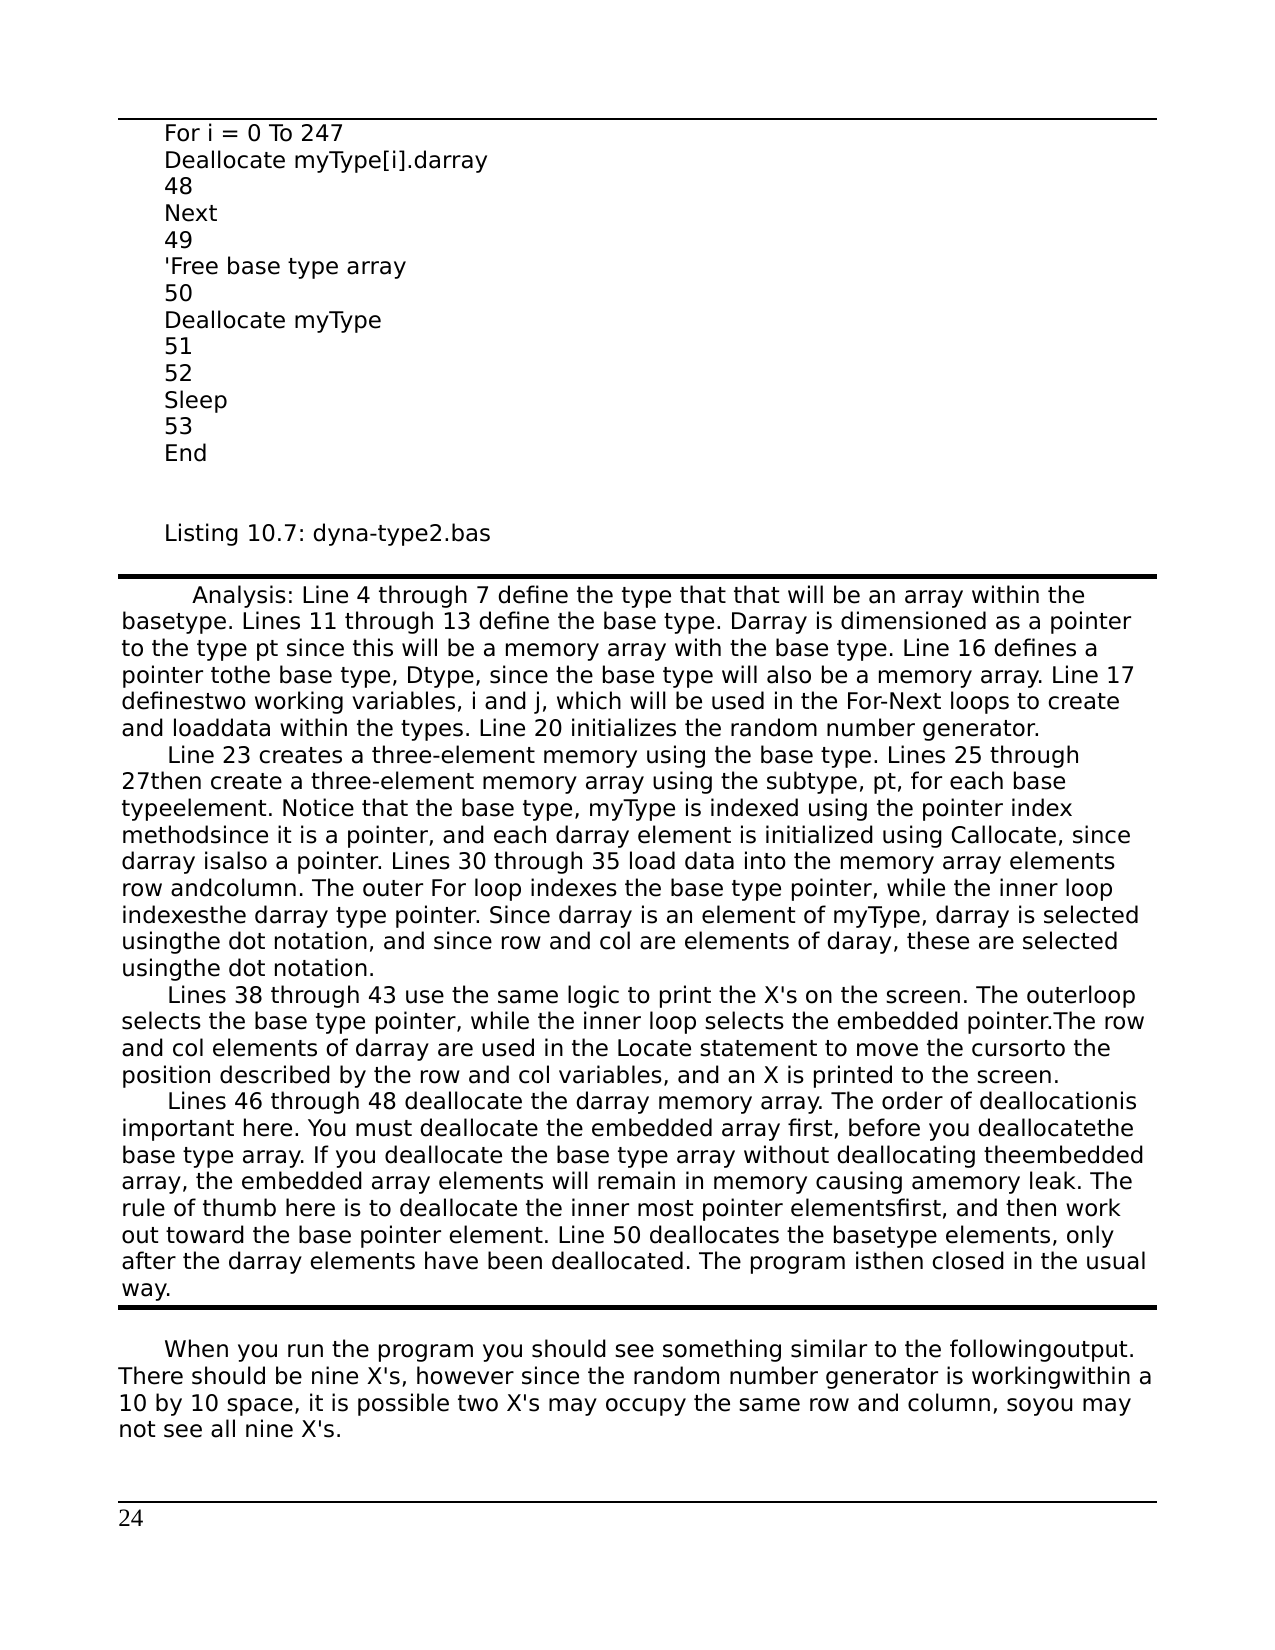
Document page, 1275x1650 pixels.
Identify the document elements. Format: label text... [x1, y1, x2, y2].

text Sleep [118, 387, 1157, 413]
text 52 [118, 360, 1157, 387]
text 49 [118, 227, 1157, 253]
text Deallocate myType [118, 307, 1157, 333]
text When you run the program you should see something similar to the followingoutput. There should be nine X's, however since the random number generator is workingwithin a 10 by 10 space, it is possible two X's may occupy the same row and column, soyou may not see all nine X's. [118, 1337, 1157, 1443]
text 53 [118, 413, 1157, 440]
text Lines 46 through 48 deallocate the darray memory array. The order of deallocationis important here. You must deallocate the embedded array first, before you deallocatethe base type array. If you deallocate the base type array without deallocating theembedded array, the embedded array elements will remain in memory causing amemory leak. The rule of thumb here is to deallocate the inner most pointer elementsfirst, and then work out toward the base pointer element. Line 50 deallocates the basetype elements, only after the darray elements have been deallocated. The program isthen closed in the usual way. [118, 1080, 1157, 1305]
text 50 [118, 280, 1157, 307]
text Listing 10.7: dyna-type2.bas [118, 520, 1157, 547]
text Next [118, 200, 1157, 227]
text Deallocate myType[i].darray [118, 147, 1157, 173]
text Analysis: Line 4 through 7 define the type that that will be an array within the basetype. Lines 11 through 13 define the base type. Darray is dimensioned as a pointer to the type pt since this will be a memory array with the base type. Line 16 defines a pointer tothe base type, Dtype, since the base type will also be a memory array. Line 17 definestwo working variables, i and j, which will be used in the For-Next loops to create and loaddata within the types. Line 20 initializes the random number generator. [118, 579, 1157, 733]
text Line 23 creates a three-element memory using the base type. Lines 25 through 27then create a three-element memory array using the subtype, pt, for each base typeelement. Notice that the base type, myType is indexed using the pointer index methodsince it is a pointer, and each darray element is initialized using Callocate, since darray isalso a pointer. Lines 30 through 35 load data into the memory array elements row andcolumn. The outer For loop indexes the base type pointer, while the inner loop indexesthe darray type pointer. Since darray is an element of myType, darray is selected usingthe dot notation, and since row and col are elements of daray, these are selected usingthe dot notation. [118, 733, 1157, 973]
text End [118, 440, 1157, 467]
text For i = 0 To 247 [118, 120, 1157, 147]
text Lines 38 through 43 use the same logic to print the X's on the screen. The outerloop selects the base type pointer, while the inner loop selects the embedded pointer.The row and col elements of darray are used in the Locate statement to move the cursorto the position described by the row and col variables, and an X is printed to the screen. [118, 973, 1157, 1080]
text 48 [118, 173, 1157, 200]
text 'Free base type array [118, 253, 1157, 280]
text 51 [118, 333, 1157, 360]
